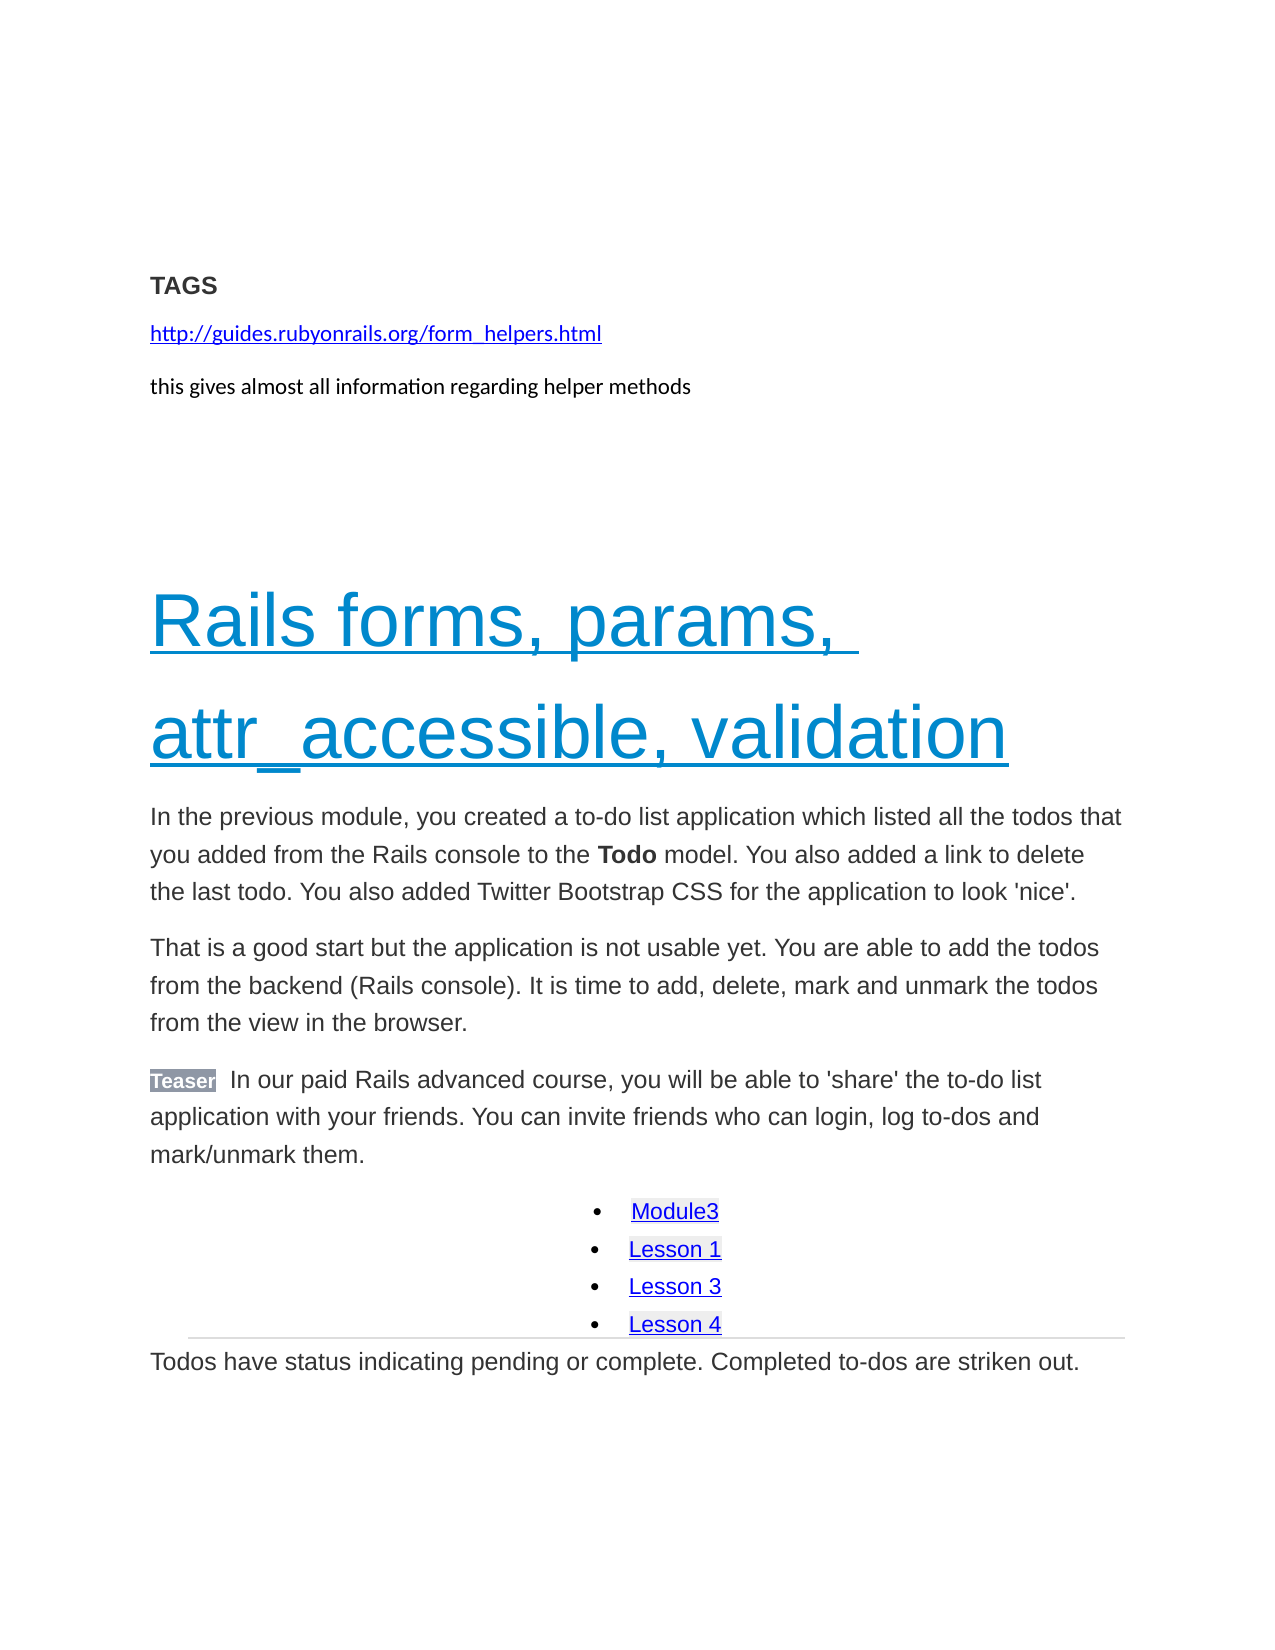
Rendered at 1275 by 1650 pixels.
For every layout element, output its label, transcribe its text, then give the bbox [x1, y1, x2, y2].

text http://guides.rubyonrails.org/form_helpers.html [150, 319, 1125, 347]
text In the previous module, you created a to-do list application which listed all the todos that you added from the Rails console to the Todo model. You also added a link to delete the last todo. You also added Twitter Bootstrap CSS for the application to look 'nice'. [150, 793, 1125, 906]
text Teaser In our paid Rails advanced course, you will be able to 'share' the to-do list application with your friends. You can invite friends who can login, log to-dos and mark/unmark them. [150, 1056, 1125, 1168]
subtitle Rails forms, params, attr_accessible, validation [150, 549, 1125, 774]
list Module3 [187, 1187, 1125, 1224]
text TAGS [150, 262, 1125, 300]
list Lesson 3 [187, 1262, 1125, 1299]
text Todos have status indicating pending or complete. Completed to-dos are striken out. [150, 1339, 1125, 1376]
list Lesson 1 [187, 1224, 1125, 1262]
list Lesson 4 [187, 1299, 1125, 1339]
text That is a good start but the application is not usable yet. You are able to add the todos from the backend (Rails console). It is time to add, delete, mark and unmark the todos from the view in the browser. [150, 924, 1125, 1037]
text this gives almost all information regarding helper methods [150, 372, 1125, 400]
